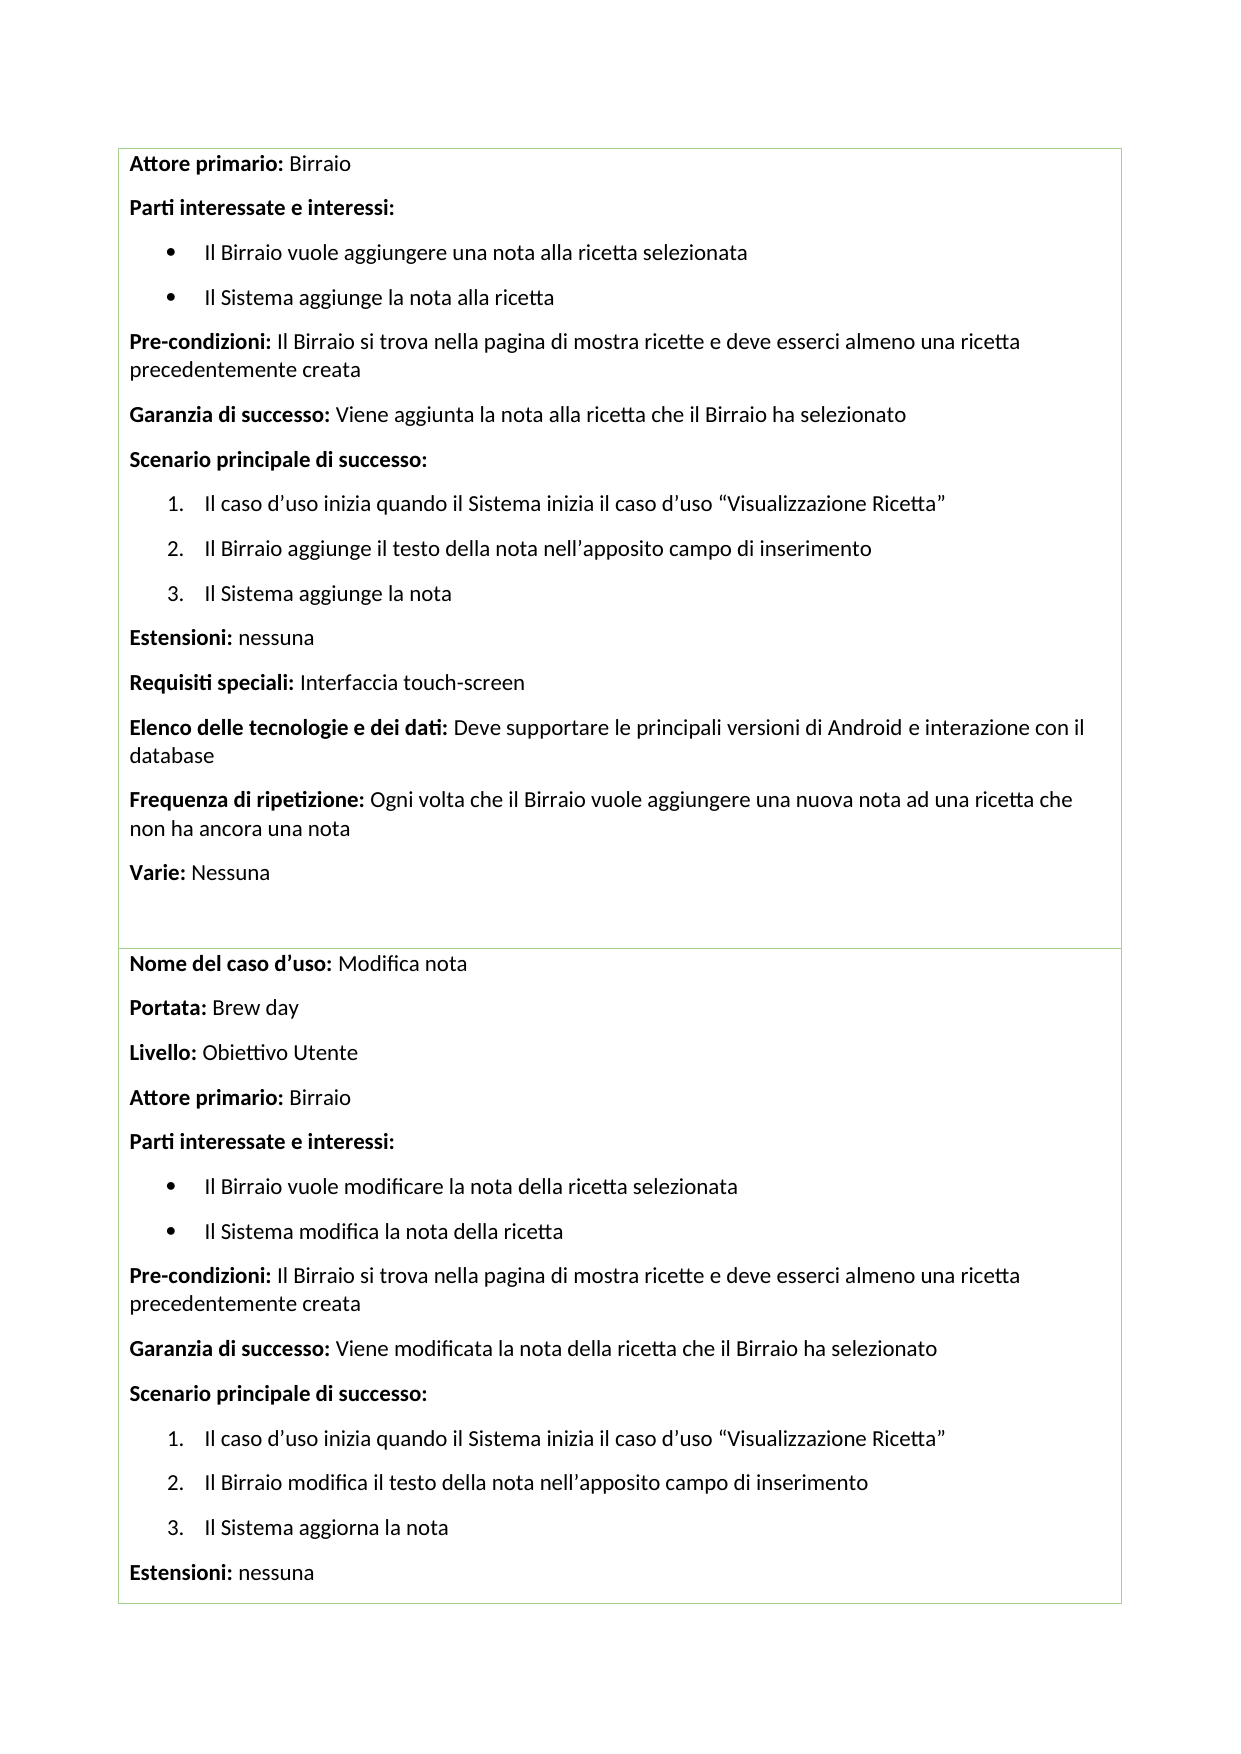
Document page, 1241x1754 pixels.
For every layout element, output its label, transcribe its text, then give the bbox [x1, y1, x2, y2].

table_cell Nome del caso d’uso: Modifica nota Portata: Brew day Livello: Obiettivo Utente Attore primario: Birraio Parti interessate e interessi: Il Birraio vuole modificare la nota della ricetta selezionata Il Sistema modifica la nota della ricetta Pre-condizioni: Il Birraio si trova nella pagina di mostra ricette e deve esserci almeno una ricetta precedentemente creata Garanzia di successo: Viene modificata la nota della ricetta che il Birraio ha selezionato Scenario principale di successo: Il caso d’uso inizia quando il Sistema inizia il caso d’uso “Visualizzazione Ricetta” Il Birraio modifica il testo della nota nell’apposito campo di inserimento Il Sistema aggiorna la nota Estensioni: nessuna [119, 949, 1121, 1602]
table_cell Attore primario: Birraio Parti interessate e interessi: Il Birraio vuole aggiungere una nota alla ricetta selezionata Il Sistema aggiunge la nota alla ricetta Pre-condizioni: Il Birraio si trova nella pagina di mostra ricette e deve esserci almeno una ricetta precedentemente creata Garanzia di successo: Viene aggiunta la nota alla ricetta che il Birraio ha selezionato Scenario principale di successo: Il caso d’uso inizia quando il Sistema inizia il caso d’uso “Visualizzazione Ricetta” Il Birraio aggiunge il testo della nota nell’apposito campo di inserimento Il Sistema aggiunge la nota Estensioni: nessuna Requisiti speciali: Interfaccia touch-screen Elenco delle tecnologie e dei dati: Deve supportare le principali versioni di Android e interazione con il database Frequenza di ripetizione: Ogni volta che il Birraio vuole aggiungere una nuova nota ad una ricetta che non ha ancora una nota Varie: Nessuna [119, 149, 1121, 948]
